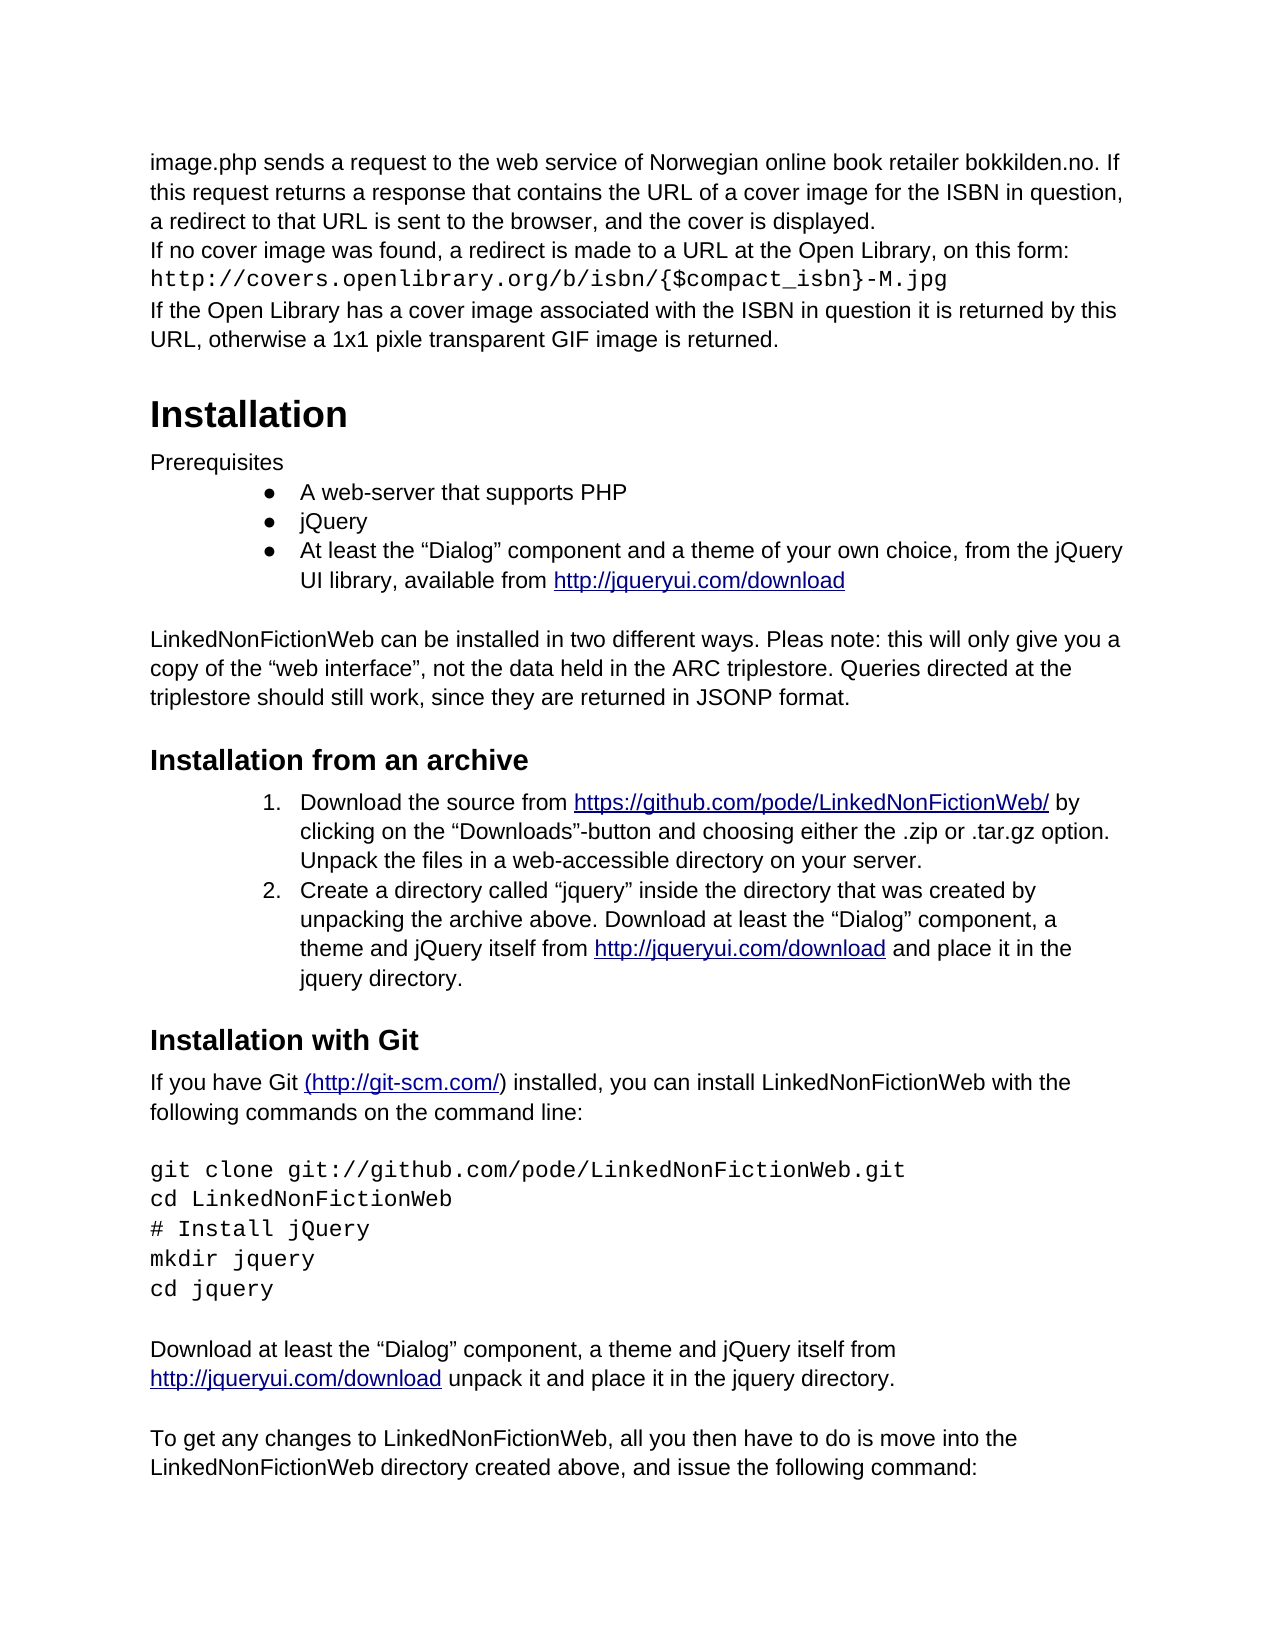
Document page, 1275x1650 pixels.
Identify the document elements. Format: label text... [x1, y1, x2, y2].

text Prerequisites [150, 450, 1125, 476]
text cd LinkedNonFictionWeb [150, 1188, 1125, 1214]
text If you have Git (http://git-scm.com/) installed, you can install LinkedNonFictionWeb with the following commands on the command line: [150, 1070, 1125, 1125]
list Create a directory called “jquery” inside the directory that was created by unpacking the archive above. Download at least the “Dialog” component, a theme and jQuery itself from http://jqueryui.com/download and place it in the jquery directory. [262, 877, 1125, 991]
text mkdir jquery [150, 1247, 1125, 1273]
list Download the source from https://github.com/pode/LinkedNonFictionWeb/ by clicking on the “Downloads”-button and choosing either the .zip or .tar.gz option. Unpack the files in a web-accessible directory on your server. [262, 789, 1125, 874]
subtitle Installation from an archive [150, 743, 1125, 776]
text cd jquery [150, 1277, 1125, 1303]
text http://covers.openlibrary.org/b/isbn/{$compact_isbn}-M.jpg [150, 267, 1125, 293]
text LinkedNonFictionWeb can be installed in two different ways. Pleas note: this will only give you a copy of the “web interface”, not the data held in the ARC triplestore. Queries directed at the triplestore should still work, since they are returned in JSONP format. [150, 626, 1125, 711]
text If the Open Library has a cover image associated with the ISBN in question it is returned by this URL, otherwise a 1x1 pixle transparent GIF image is returned. [150, 297, 1125, 352]
list At least the “Dialog” component and a theme of your own choice, from the jQuery UI library, available from http://jqueryui.com/download [262, 538, 1125, 593]
text image.php sends a request to the web service of Norwegian online book retailer bokkilden.no. If this request returns a response that contains the URL of a cover image for the ISBN in question, a redirect to that URL is sent to the browser, and the cover is displayed. [150, 150, 1125, 234]
list A web-server that supports PHP [262, 479, 1125, 505]
list jQuery [262, 509, 1125, 534]
text git clone git://github.com/pode/LinkedNonFictionWeb.git [150, 1158, 1125, 1184]
subtitle Installation with Git [150, 1024, 1125, 1057]
text To get any changes to LinkedNonFictionWeb, all you then have to do is move into the LinkedNonFictionWeb directory created above, and issue the following command: [150, 1425, 1125, 1480]
text # Install jQuery [150, 1217, 1125, 1243]
text If no cover image was found, a redirect is made to a URL at the Open Library, on this form: [150, 238, 1125, 264]
subtitle Installation [150, 393, 1125, 435]
text Download at least the “Dialog” component, a theme and jQuery itself from http://jqueryui.com/download unpack it and place it in the jquery directory. [150, 1337, 1125, 1392]
